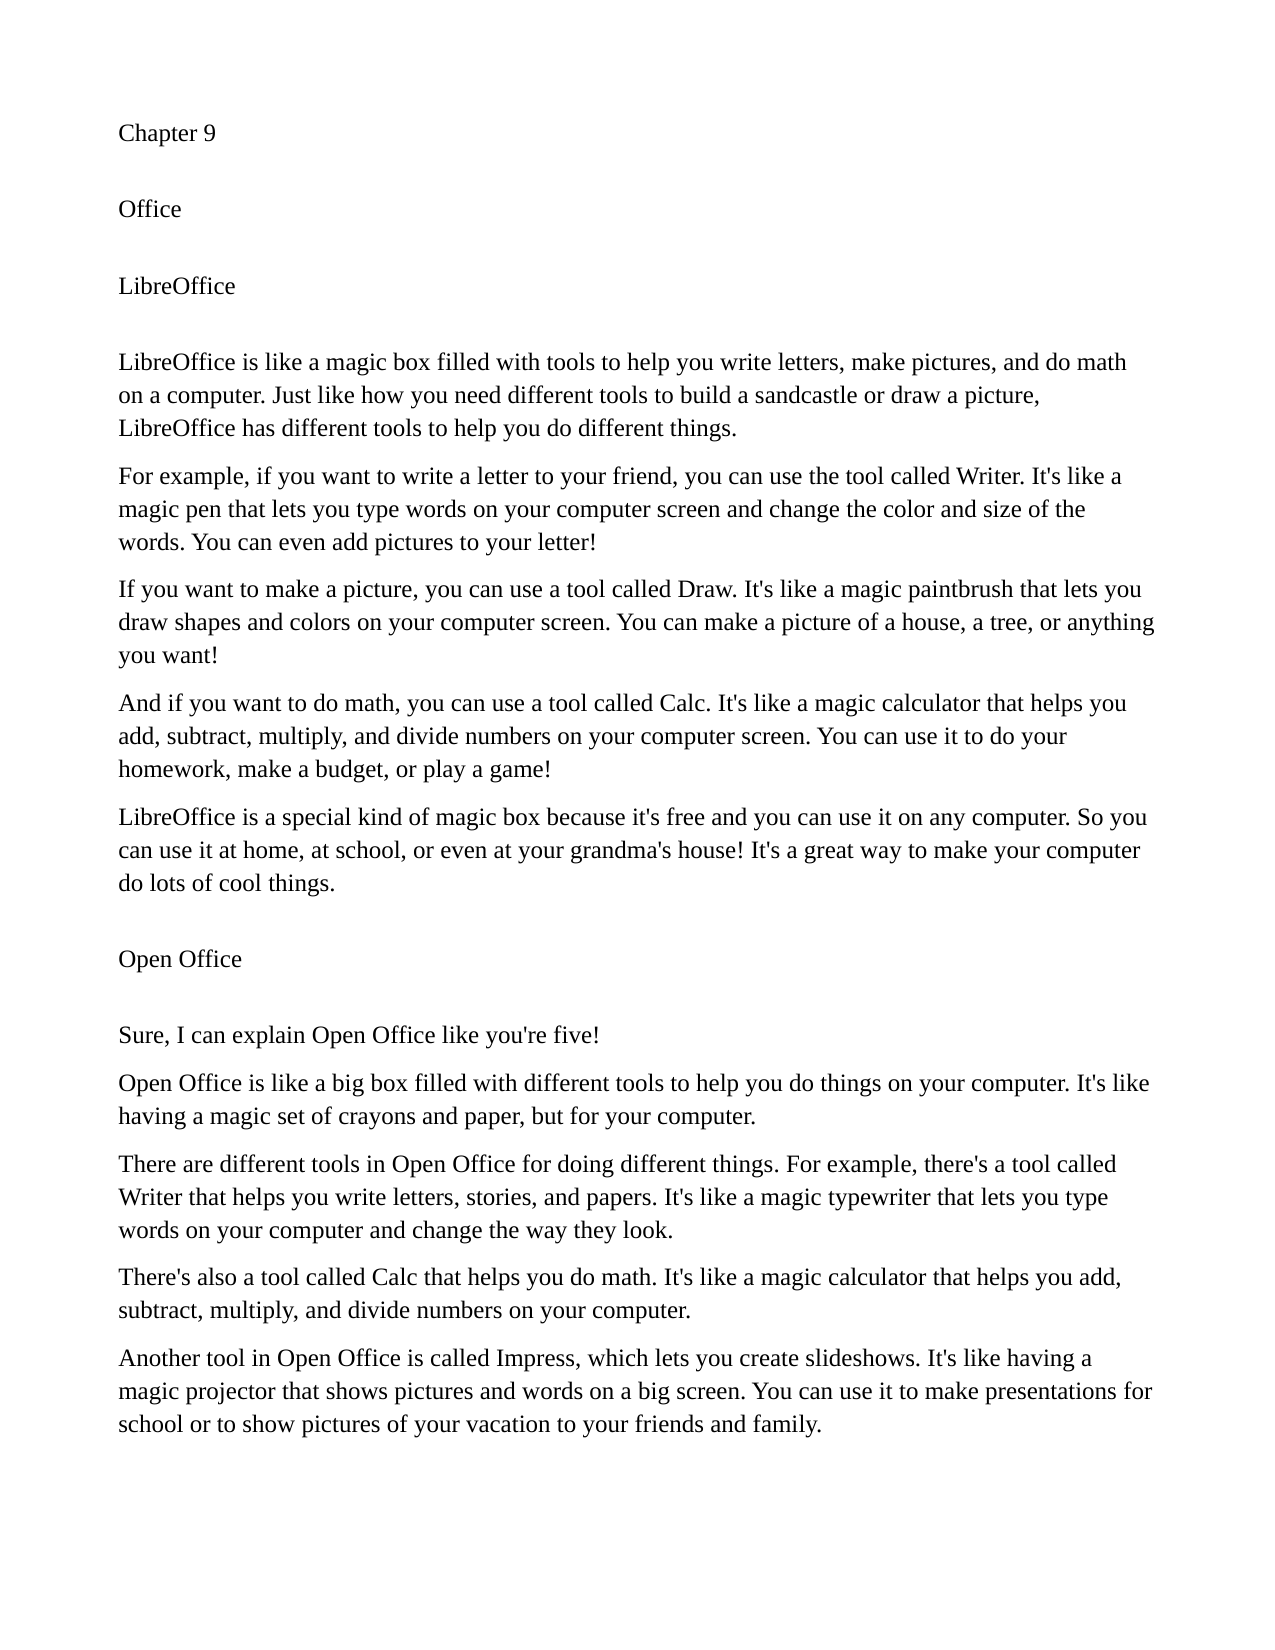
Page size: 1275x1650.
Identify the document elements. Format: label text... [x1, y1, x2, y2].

text LibreOffice is a special kind of magic box because it's free and you can use it on any computer. So you can use it at home, at school, or even at your grandma's house! It's a great way to make your computer do lots of cool things. [118, 802, 1157, 897]
text There are different tools in Open Office for doing different things. For example, there's a tool called Writer that helps you write letters, stories, and papers. It's like a magic typewriter that lets you type words on your computer and change the way they look. [118, 1149, 1157, 1243]
text Office [118, 194, 1157, 223]
text LibreOffice is like a magic box filled with tools to help you write letters, make pictures, and do math on a computer. Just like how you need different tools to build a sandcastle or draw a picture, LibreOffice has different tools to help you do different things. [118, 347, 1157, 442]
text LibreOffice [118, 271, 1157, 299]
text Open Office [118, 944, 1157, 973]
text Sure, I can explain Open Office like you're five! [118, 1021, 1157, 1049]
text There's also a tool called Calc that helps you do math. It's like a magic calculator that helps you add, subtract, multiply, and divide numbers on your computer. [118, 1262, 1157, 1324]
text And if you want to do math, you can use a tool called Calc. It's like a magic calculator that helps you add, subtract, multiply, and divide numbers on your computer screen. You can use it to do your homework, make a budget, or play a game! [118, 688, 1157, 783]
text For example, if you want to write a letter to your friend, you can use the tool called Writer. It's like a magic pen that lets you type words on your computer screen and change the color and size of the words. You can even add pictures to your letter! [118, 461, 1157, 556]
text Another tool in Open Office is called Impress, which lets you create slideshows. It's like having a magic projector that shows pictures and words on a big screen. You can use it to make presentations for school or to show pictures of your vacation to your friends and family. [118, 1343, 1157, 1438]
text Chapter 9 [118, 118, 1157, 147]
text Open Office is like a big box filled with different tools to help you do things on your computer. It's like having a magic set of crayons and paper, but for your computer. [118, 1068, 1157, 1130]
text If you want to make a picture, you can use a tool called Draw. It's like a magic paintbrush that lets you draw shapes and colors on your computer screen. You can make a picture of a house, a tree, or anything you want! [118, 574, 1157, 669]
